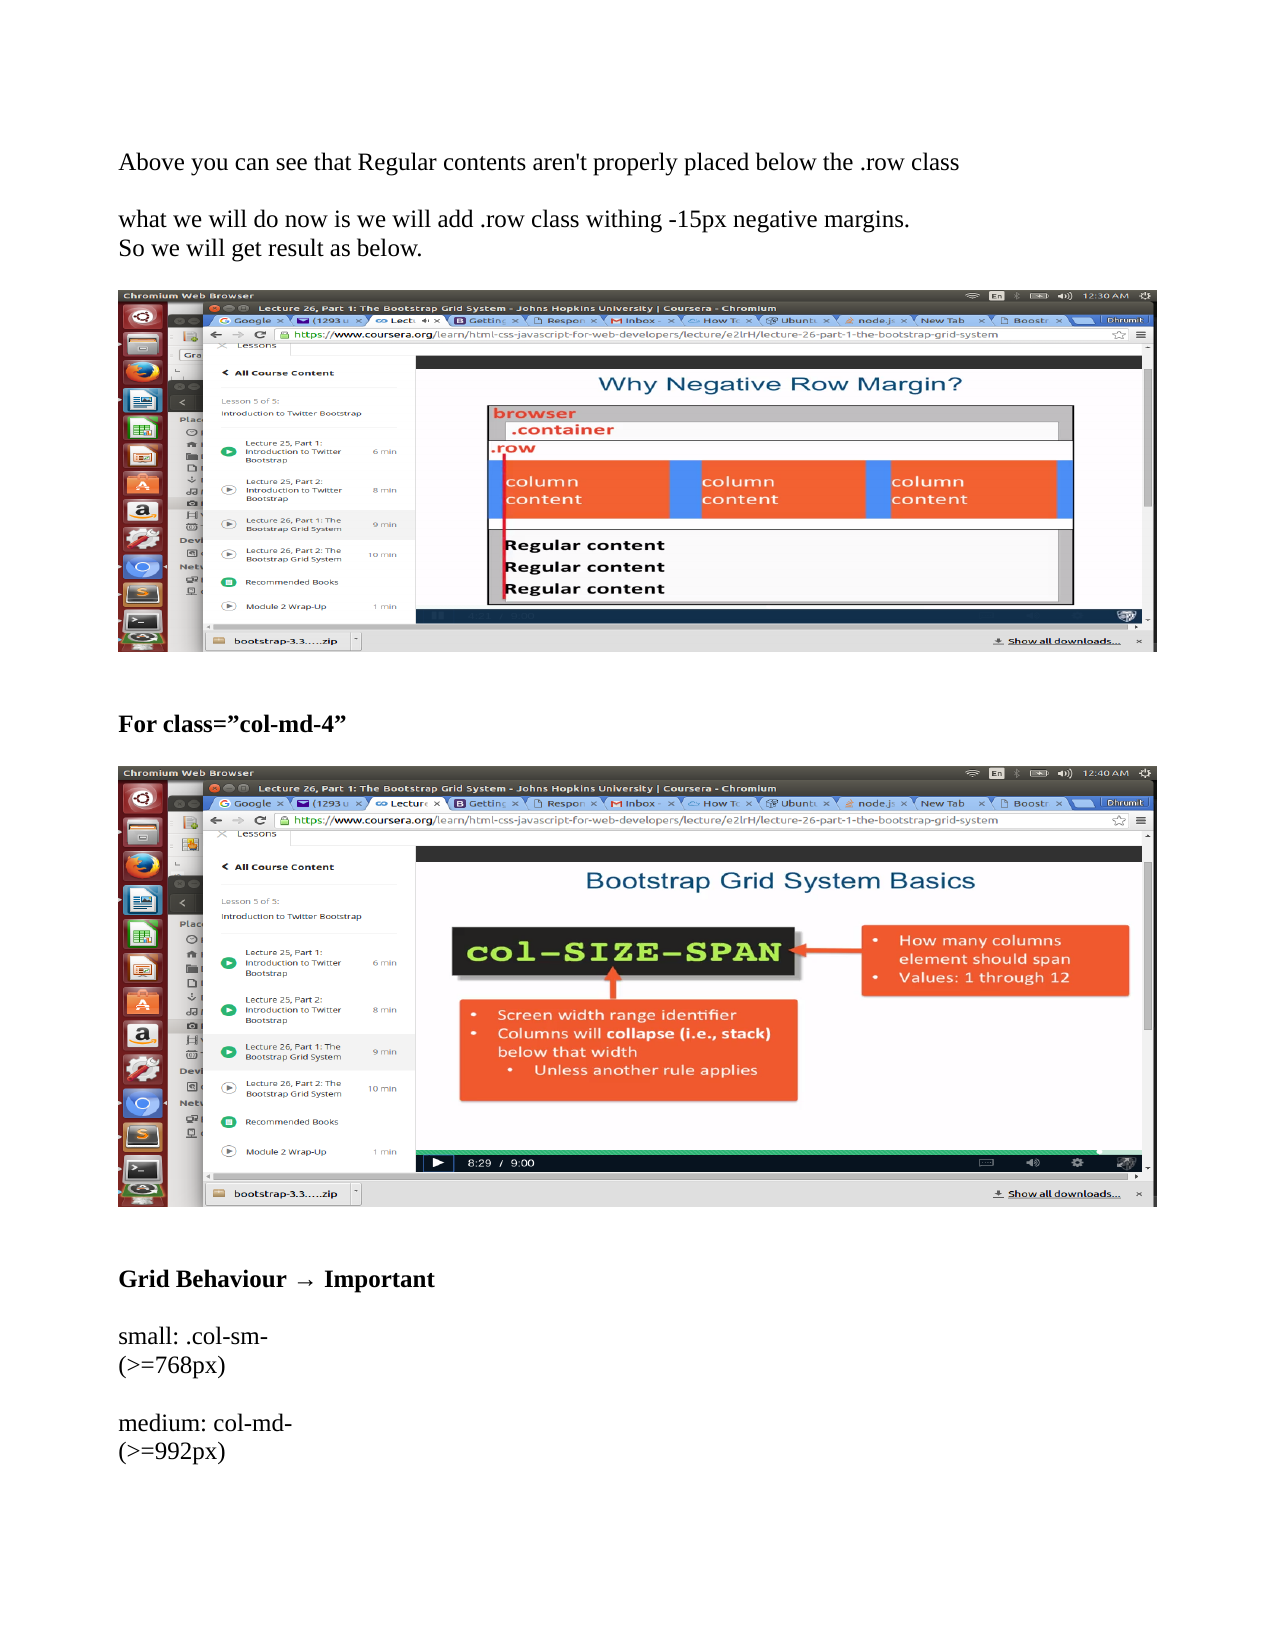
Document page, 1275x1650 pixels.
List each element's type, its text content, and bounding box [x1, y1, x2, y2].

text For class=”col-md-4” [118, 709, 1157, 738]
text (>=768px) [118, 1350, 1157, 1379]
text what we will do now is we will add .row class withing -15px negative margins. [118, 204, 1157, 233]
text So we will get result as below. [118, 233, 1157, 262]
text small: .col-sm- [118, 1321, 1157, 1350]
picture [118, 290, 1157, 652]
text medium: col-md- [118, 1408, 1157, 1436]
text Above you can see that Regular contents aren't properly placed below the .row class [118, 147, 1157, 176]
text Grid Behaviour → Important [118, 1264, 1157, 1293]
text (>=992px) [118, 1436, 1157, 1465]
picture [118, 766, 1157, 1207]
